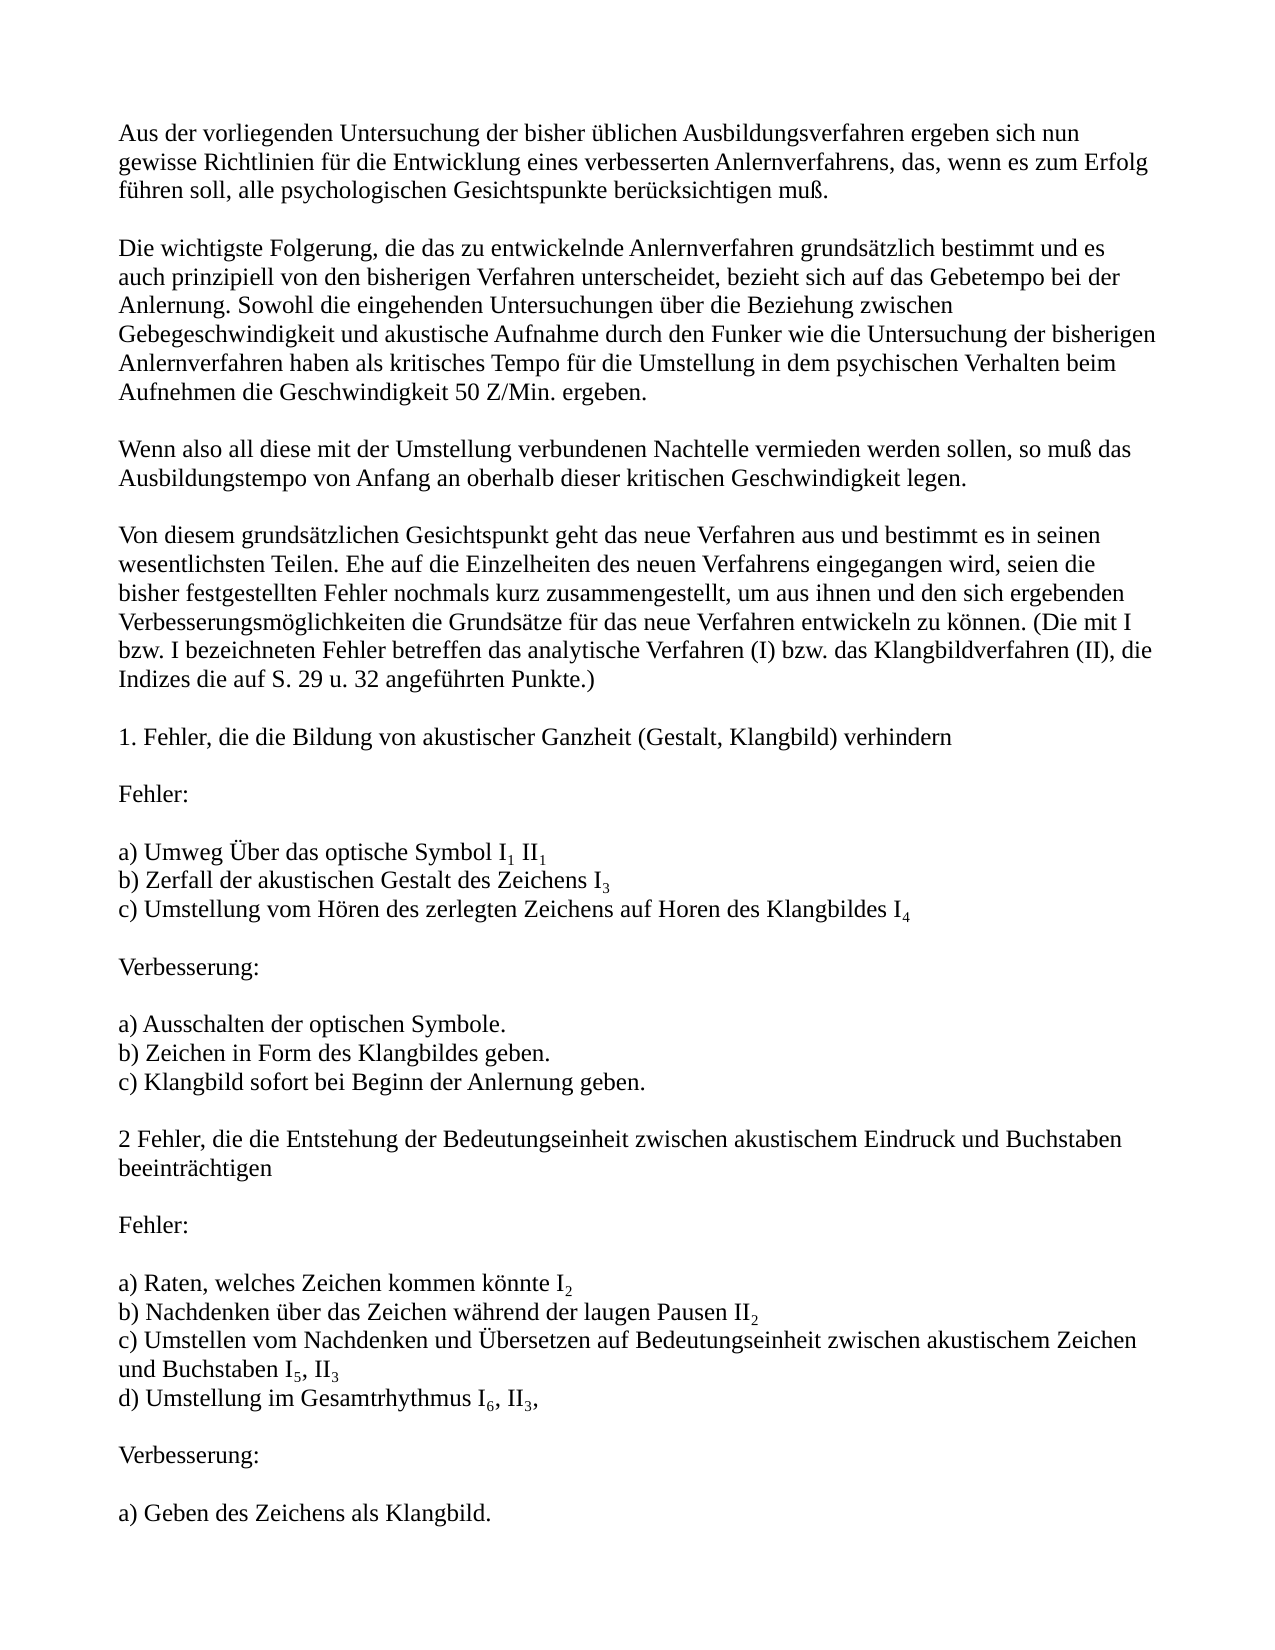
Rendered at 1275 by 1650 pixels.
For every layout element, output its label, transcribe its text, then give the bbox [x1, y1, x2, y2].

text c) Klangbild sofort bei Beginn der Anlernung geben. [118, 1067, 1157, 1096]
text a) Umweg Über das optische Symbol I₁ II₁ [118, 837, 1157, 866]
text b) Zeichen in Form des Klangbildes geben. [118, 1038, 1157, 1067]
text Verbesserung: [118, 952, 1157, 981]
text c) Umstellen vom Nachdenken und Übersetzen auf Bedeutungseinheit zwischen akustischem Zeichen und Buchstaben I₅, II₃ [118, 1326, 1157, 1383]
text 1. Fehler, die die Bildung von akustischer Ganzheit (Gestalt, Klangbild) verhindern [118, 722, 1157, 751]
text a) Raten, welches Zeichen kommen könnte I₂ [118, 1268, 1157, 1297]
text 2 Fehler, die die Entstehung der Bedeutungseinheit zwischen akustischem Eindruck und Buchstaben beeinträchtigen [118, 1124, 1157, 1182]
text b) Zerfall der akustischen Gestalt des Zeichens I₃ [118, 866, 1157, 894]
text a) Geben des Zeichens als Klangbild. [118, 1498, 1157, 1527]
text Verbesserung: [118, 1441, 1157, 1469]
text c) Umstellung vom Hören des zerlegten Zeichens auf Horen des Klangbildes I₄ [118, 894, 1157, 923]
text Wenn also all diese mit der Umstellung verbundenen Nachtelle vermieden werden sollen, so muß das Ausbildungstempo von Anfang an oberhalb dieser kritischen Geschwindigkeit legen. [118, 434, 1157, 492]
text Aus der vorliegenden Untersuchung der bisher üblichen Ausbildungsverfahren ergeben sich nun gewisse Richtlinien für die Entwicklung eines verbesserten Anlernverfahrens, das, wenn es zum Erfolg führen soll, alle psychologischen Gesichtspunkte berücksichtigen muß. [118, 118, 1157, 204]
text a) Ausschalten der optischen Symbole. [118, 1009, 1157, 1038]
text b) Nachdenken über das Zeichen während der laugen Pausen II₂ [118, 1297, 1157, 1326]
text Fehler: [118, 1211, 1157, 1239]
text Von diesem grundsätzlichen Gesichtspunkt geht das neue Verfahren aus und bestimmt es in seinen wesentlichsten Teilen. Ehe auf die Einzelheiten des neuen Verfahrens eingegangen wird, seien die bisher festgestellten Fehler nochmals kurz zusammengestellt, um aus ihnen und den sich ergebenden Verbesserungsmöglichkeiten die Grundsätze für das neue Verfahren entwickeln zu können. (Die mit I bzw. I bezeichneten Fehler betreffen das analytische Verfahren (I) bzw. das Klangbildverfahren (II), die Indizes die auf S. 29 u. 32 angeführten Punkte.) [118, 521, 1157, 693]
text Die wichtigste Folgerung, die das zu entwickelnde Anlernverfahren grundsätzlich bestimmt und es auch prinzipiell von den bisherigen Verfahren unterscheidet, bezieht sich auf das Gebetempo bei der Anlernung. Sowohl die eingehenden Untersuchungen über die Beziehung zwischen Gebegeschwindigkeit und akustische Aufnahme durch den Funker wie die Untersuchung der bisherigen Anlernverfahren haben als kritisches Tempo für die Umstellung in dem psychischen Verhalten beim Aufnehmen die Geschwindigkeit 50 Z/Min. ergeben. [118, 233, 1157, 406]
text Fehler: [118, 779, 1157, 808]
text d) Umstellung im Gesamtrhythmus I₆, II₃, [118, 1383, 1157, 1412]
